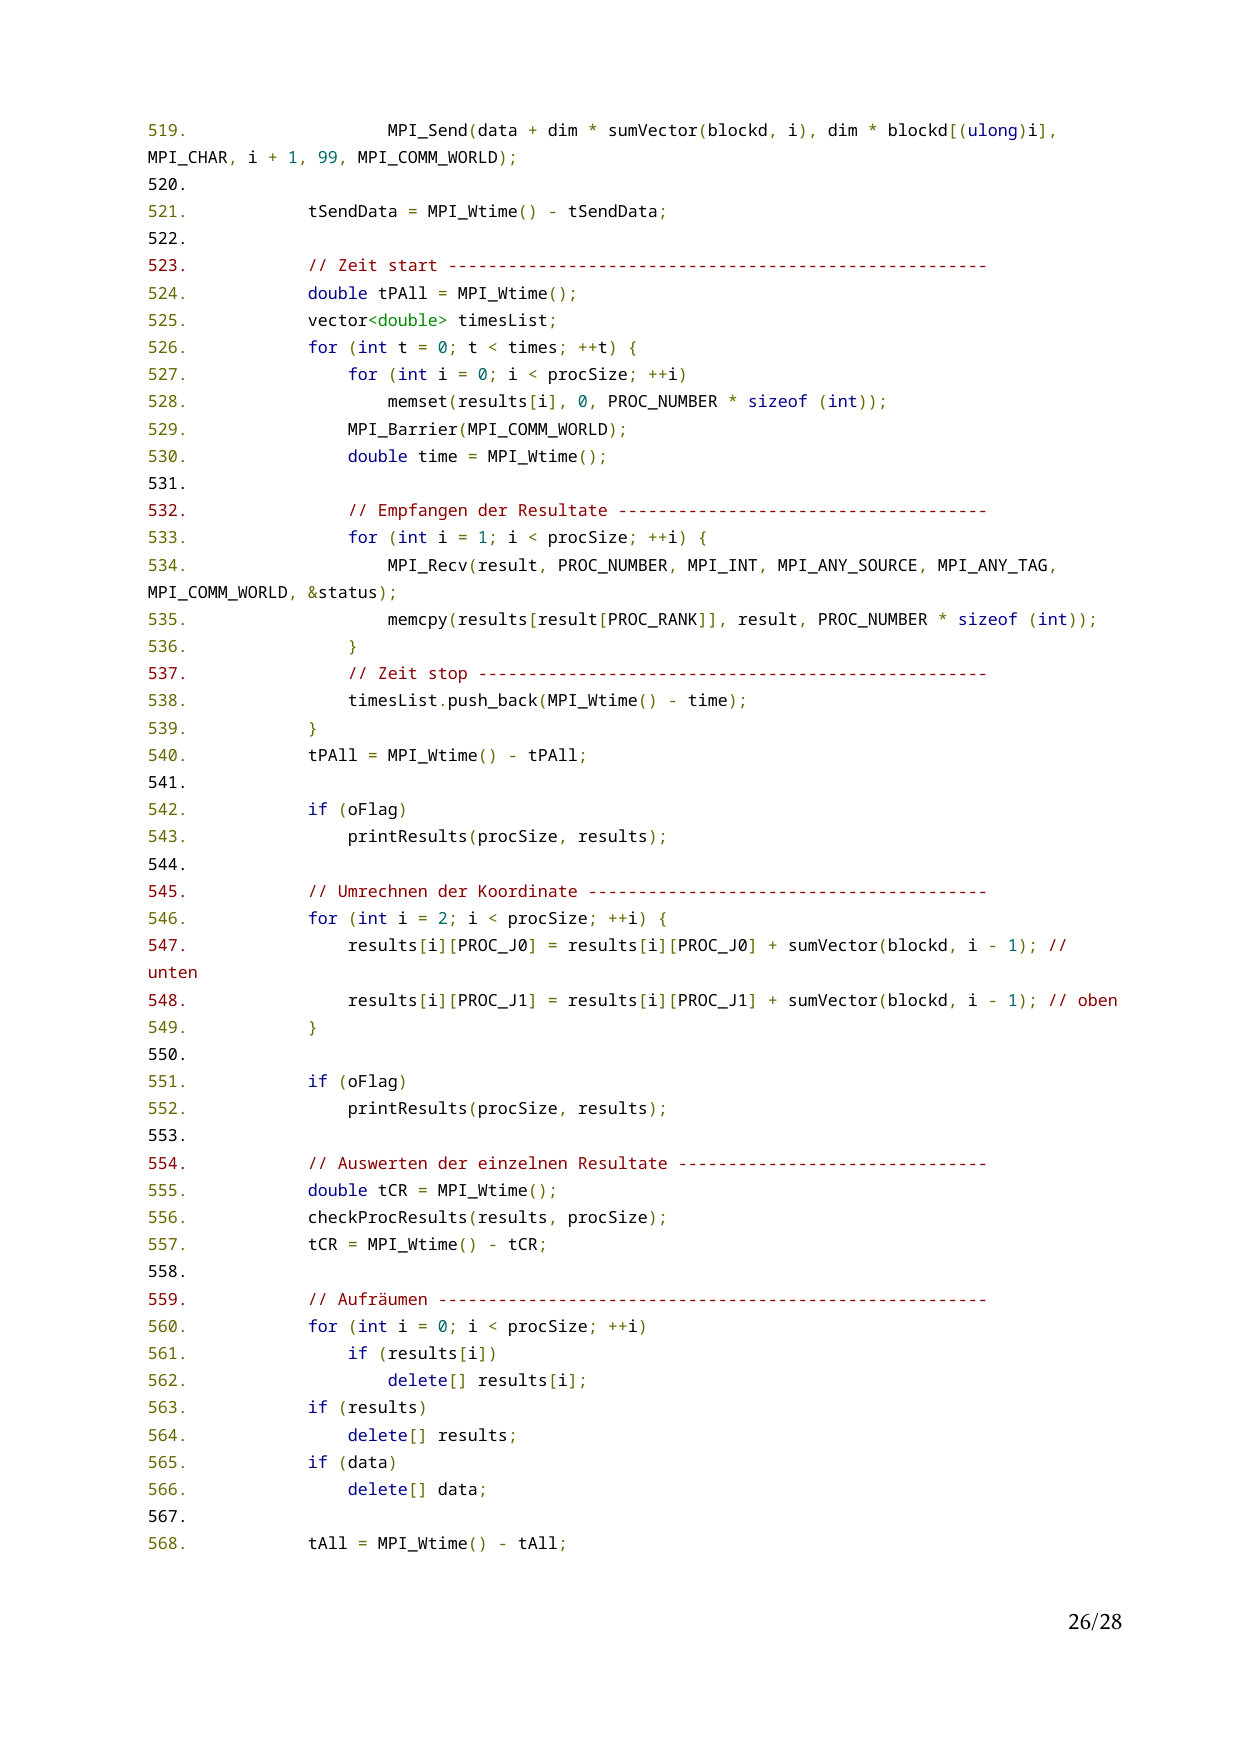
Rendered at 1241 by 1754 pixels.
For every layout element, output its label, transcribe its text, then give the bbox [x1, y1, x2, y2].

list // Empfangen der Resultate ------------------------------------- [148, 499, 1122, 521]
list for (int i = 0; i < procSize; ++i) [148, 363, 1122, 386]
list for (int i = 0; i < procSize; ++i) [148, 1314, 1122, 1337]
list double tCR = MPI_Wtime(); [148, 1178, 1122, 1201]
list delete[] results; [148, 1423, 1122, 1446]
list printResults(procSize, results); [148, 825, 1122, 848]
list memcpy(results[result[PROC_RANK]], result, PROC_NUMBER * sizeof (int)); [148, 607, 1122, 630]
list } [148, 1015, 1122, 1038]
list for (int t = 0; t < times; ++t) { [148, 336, 1122, 358]
list results[i][PROC_J0] = results[i][PROC_J0] + sumVector(blockd, i - 1); // unten [148, 934, 1122, 984]
list double time = MPI_Wtime(); [148, 444, 1122, 467]
list memset(results[i], 0, PROC_NUMBER * sizeof (int)); [148, 390, 1122, 413]
list tCR = MPI_Wtime() - tCR; [148, 1233, 1122, 1256]
list // Zeit start ------------------------------------------------------ [148, 254, 1122, 277]
list if (results) [148, 1396, 1122, 1419]
list for (int i = 1; i < procSize; ++i) { [148, 526, 1122, 549]
list // Zeit stop --------------------------------------------------- [148, 662, 1122, 684]
list } [148, 716, 1122, 739]
list // Aufräumen ------------------------------------------------------- [148, 1287, 1122, 1310]
list if (results[i]) [148, 1342, 1122, 1364]
list if (data) [148, 1450, 1122, 1473]
list // Umrechnen der Koordinate ---------------------------------------- [148, 879, 1122, 902]
list timesList.push_back(MPI_Wtime() - time); [148, 689, 1122, 712]
list if (oFlag) [148, 798, 1122, 821]
list } [148, 635, 1122, 657]
list tPAll = MPI_Wtime() - tPAll; [148, 743, 1122, 766]
list double tPAll = MPI_Wtime(); [148, 281, 1122, 304]
list results[i][PROC_J1] = results[i][PROC_J1] + sumVector(blockd, i - 1); // oben [148, 988, 1122, 1011]
list // Auswerten der einzelnen Resultate ------------------------------- [148, 1151, 1122, 1174]
list delete[] data; [148, 1477, 1122, 1500]
list for (int i = 2; i < procSize; ++i) { [148, 907, 1122, 929]
list vector<double> timesList; [148, 308, 1122, 331]
list if (oFlag) [148, 1070, 1122, 1092]
list MPI_Barrier(MPI_COMM_WORLD); [148, 417, 1122, 440]
list checkProcResults(results, procSize); [148, 1206, 1122, 1228]
list tAll = MPI_Wtime() - tAll; [148, 1532, 1122, 1554]
list delete[] results[i]; [148, 1369, 1122, 1391]
list tSendData = MPI_Wtime() - tSendData; [148, 200, 1122, 222]
list MPI_Recv(result, PROC_NUMBER, MPI_INT, MPI_ANY_SOURCE, MPI_ANY_TAG, MPI_COMM_WORLD, &status); [148, 553, 1122, 603]
list MPI_Send(data + dim * sumVector(blockd, i), dim * blockd[(ulong)i], MPI_CHAR, i + 1, 99, MPI_COMM_WORLD); [148, 118, 1122, 168]
list printResults(procSize, results); [148, 1097, 1122, 1119]
